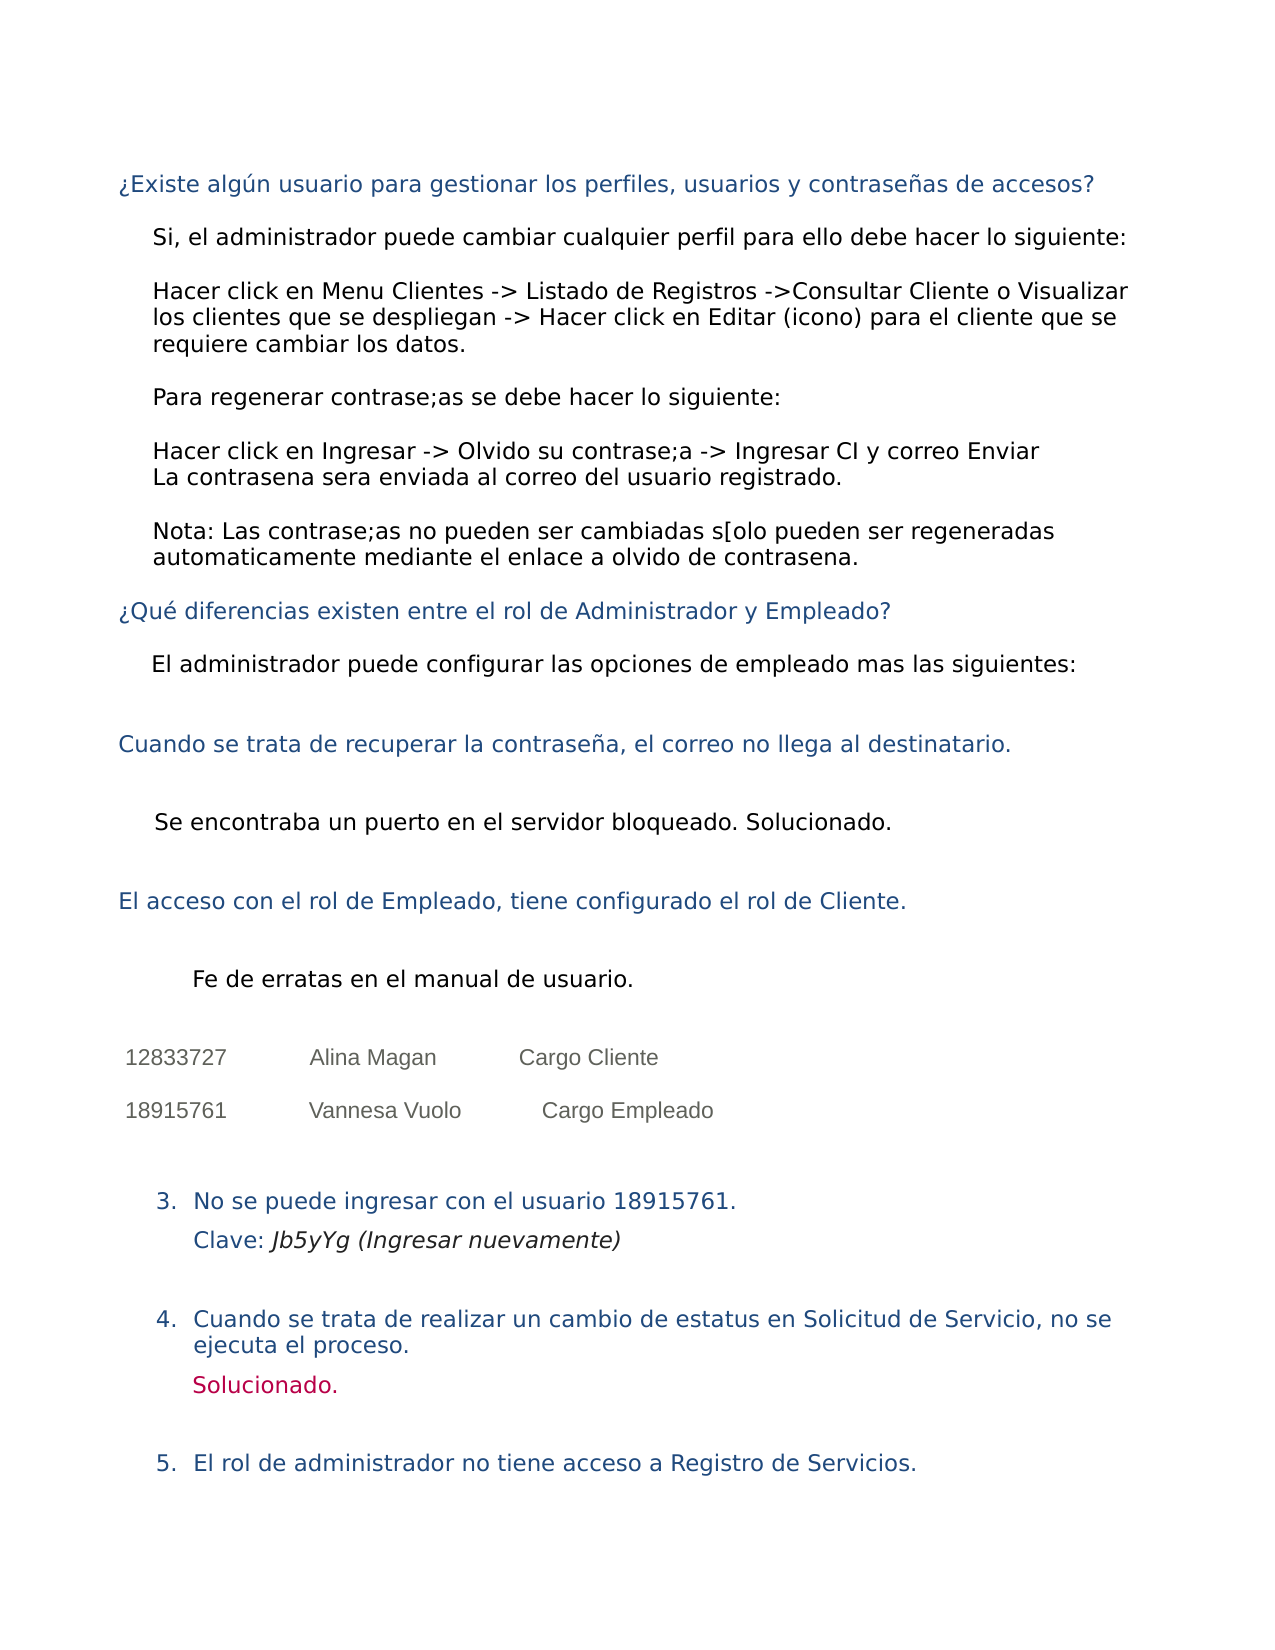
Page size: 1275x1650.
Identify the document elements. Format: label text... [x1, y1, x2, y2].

text El administrador puede configurar las opciones de empleado mas las siguientes: [151, 651, 1157, 678]
table_header [465, 1071, 536, 1149]
text ¿Qué diferencias existen entre el rol de Administrador y Empleado? [118, 598, 1157, 624]
table_header 12833727 [118, 1044, 234, 1071]
table_header [234, 1044, 305, 1071]
text ¿Existe algún usuario para gestionar los perfiles, usuarios y contraseñas de accesos? [118, 171, 1157, 198]
text La contrasena sera enviada al correo del usuario registrado. [152, 464, 1157, 491]
list El rol de administrador no tiene acceso a Registro de Servicios. [156, 1450, 1157, 1477]
table_header Cargo Cliente [512, 1044, 665, 1071]
text Solucionado. [118, 1372, 1157, 1398]
table_header [441, 1044, 512, 1071]
list Hacer click en Menu Clientes -> Listado de Registros ->Consultar Cliente o Visualizar los clientes que se despliegan -> Hacer click en Editar (icono) para el cliente que se requiere cambiar los datos. [152, 278, 1157, 358]
text El acceso con el rol de Empleado, tiene configurado el rol de Cliente. [118, 888, 1157, 914]
text Fe de erratas en el manual de usuario. [118, 966, 1157, 993]
text Hacer click en Ingresar -> Olvido su contrase;a -> Ingresar CI y correo Enviar [152, 438, 1157, 464]
list Clave: Jb5yYg (Ingresar nuevamente) [156, 1228, 1157, 1254]
table_header [234, 1071, 305, 1149]
table_header 18915761 [118, 1071, 234, 1149]
text Cuando se trata de recuperar la contraseña, el correo no llega al destinatario. [118, 731, 1157, 758]
text Se encontraba un puerto en el servidor bloqueado. Solucionado. [118, 809, 1157, 836]
text Nota: Las contrase;as no pueden ser cambiadas s[olo pueden ser regeneradas automaticamente mediante el enlace a olvido de contrasena. [152, 518, 1157, 571]
table_header Vannesa Vuolo [305, 1071, 464, 1149]
table_header Cargo Empleado [536, 1071, 719, 1149]
table_header Alina Magan [305, 1044, 441, 1071]
text Si, el administrador puede cambiar cualquier perfil para ello debe hacer lo siguiente: [152, 224, 1157, 251]
list No se puede ingresar con el usuario 18915761. [156, 1188, 1157, 1215]
text Para regenerar contrase;as se debe hacer lo siguiente: [152, 384, 1157, 411]
list Cuando se trata de realizar un cambio de estatus en Solicitud de Servicio, no se ejecuta el proceso. [156, 1306, 1157, 1359]
